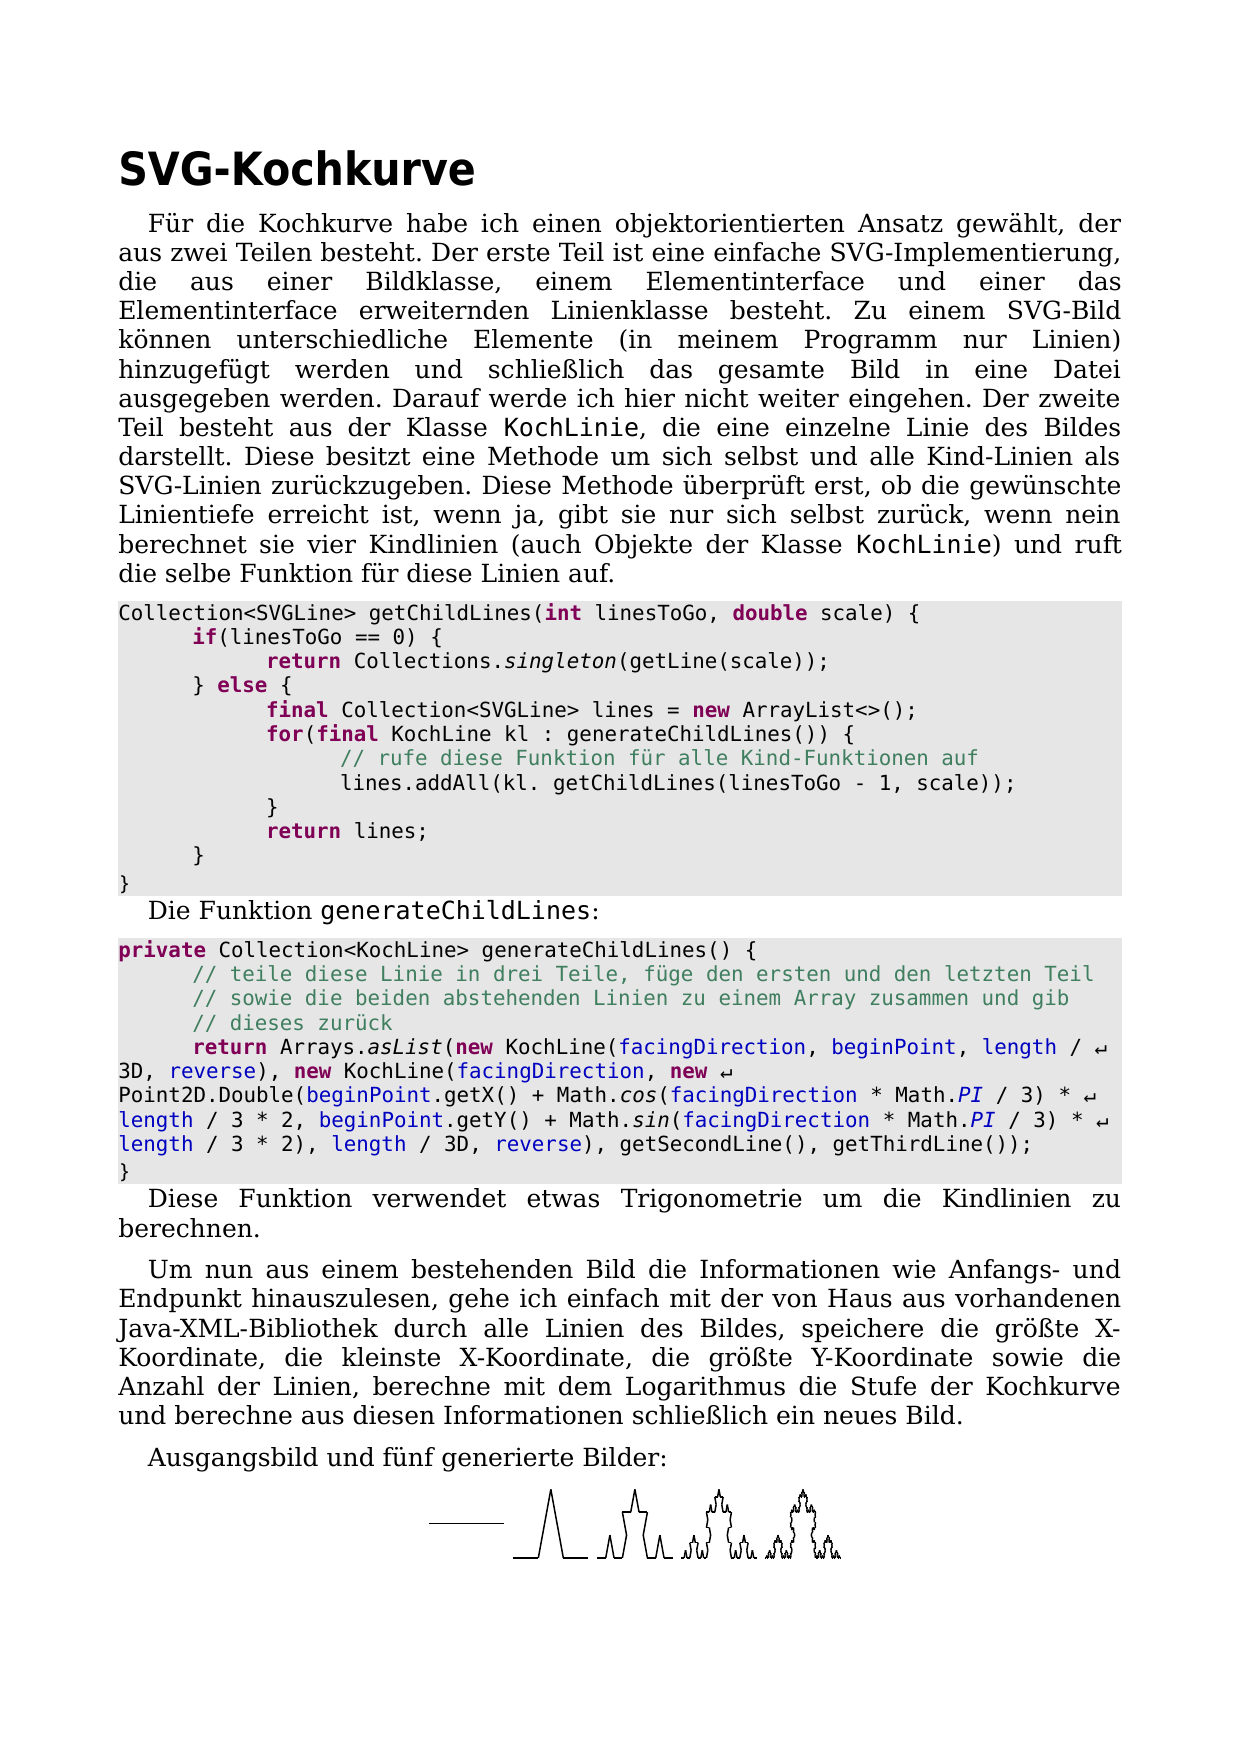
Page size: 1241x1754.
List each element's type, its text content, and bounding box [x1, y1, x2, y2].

text Die Funktion generateChildLines: [118, 896, 1122, 925]
text } else { [118, 673, 1122, 698]
text Collection<SVGLine> getChildLines(int linesToGo, double scale) { [118, 601, 1122, 625]
text Um nun aus einem bestehenden Bild die Informationen wie Anfangs- und Endpunkt hinauszulesen, gehe ich einfach mit der von Haus aus vorhandenen Java-XML-Bibliothek durch alle Linien des Bildes, speichere die größte X-Koordinate, die kleinste X-Koordinate, die größte Y-Koordinate sowie die Anzahl der Linien, berechne mit dem Logarithmus die Stufe der Kochkurve und berechne aus diesen Informationen schließlich ein neues Bild. [118, 1255, 1122, 1430]
text Ausgangsbild und fünf generierte Bilder: [118, 1443, 1122, 1472]
text // rufe diese Funktion für alle Kind-Funktionen auf [118, 746, 1122, 771]
subtitle SVG-Kochkurve [118, 143, 1122, 196]
text lines.addAll(kl. getChildLines(linesToGo - 1, scale)); [118, 771, 1122, 795]
text // sowie die beiden abstehenden Linien zu einem Array zusammen und gib [118, 986, 1122, 1011]
text // dieses zurück [118, 1011, 1122, 1035]
text return lines; [118, 819, 1122, 843]
text } [118, 795, 1122, 819]
text final Collection<SVGLine> lines = new ArrayList<>(); [118, 698, 1122, 722]
text if(linesToGo == 0) { [118, 625, 1122, 649]
text return Collections.singleton(getLine(scale)); [118, 649, 1122, 673]
text } [118, 843, 1122, 868]
text } [118, 1156, 1122, 1184]
text Für die Kochkurve habe ich einen objektorientierten Ansatz gewählt, der aus zwei Teilen besteht. Der erste Teil ist eine einfache SVG-Implementierung, die aus einer Bildklasse, einem Elementinterface und einer das Elementinterface erweiternden Linienklasse besteht. Zu einem SVG-Bild können unterschiedliche Elemente (in meinem Programm nur Linien) hinzugefügt werden und schließlich das gesamte Bild in eine Datei ausgegeben werden. Darauf werde ich hier nicht weiter eingehen. Der zweite Teil besteht aus der Klasse KochLinie, die eine einzelne Linie des Bildes darstellt. Diese besitzt eine Methode um sich selbst und alle Kind-Linien als SVG-Linien zurückzugeben. Diese Methode überprüft erst, ob die gewünschte Linientiefe erreicht ist, wenn ja, gibt sie nur sich selbst zurück, wenn nein berechnet sie vier Kindlinien (auch Objekte der Klasse KochLinie) und ruft die selbe Funktion für diese Linien auf. [118, 209, 1122, 588]
text private Collection<KochLine> generateChildLines() { [118, 938, 1122, 962]
text } [118, 868, 1122, 896]
text return Arrays.asList(new KochLine(facingDirection, beginPoint, length / ↵ 3D, reverse), new KochLine(facingDirection, new ↵ Point2D.Double(beginPoint.getX() + Math.cos(facingDirection * Math.PI / 3) * ↵ length / 3 * 2, beginPoint.getY() + Math.sin(facingDirection * Math.PI / 3) * ↵ length / 3 * 2), length / 3D, reverse), getSecondLine(), getThirdLine()); [118, 1035, 1122, 1156]
text for(final KochLine kl : generateChildLines()) { [118, 722, 1122, 746]
text // teile diese Linie in drei Teile, füge den ersten und den letzten Teil [118, 962, 1122, 986]
text Diese Funktion verwendet etwas Trigonometrie um die Kindlinien zu berechnen. [118, 1184, 1122, 1243]
